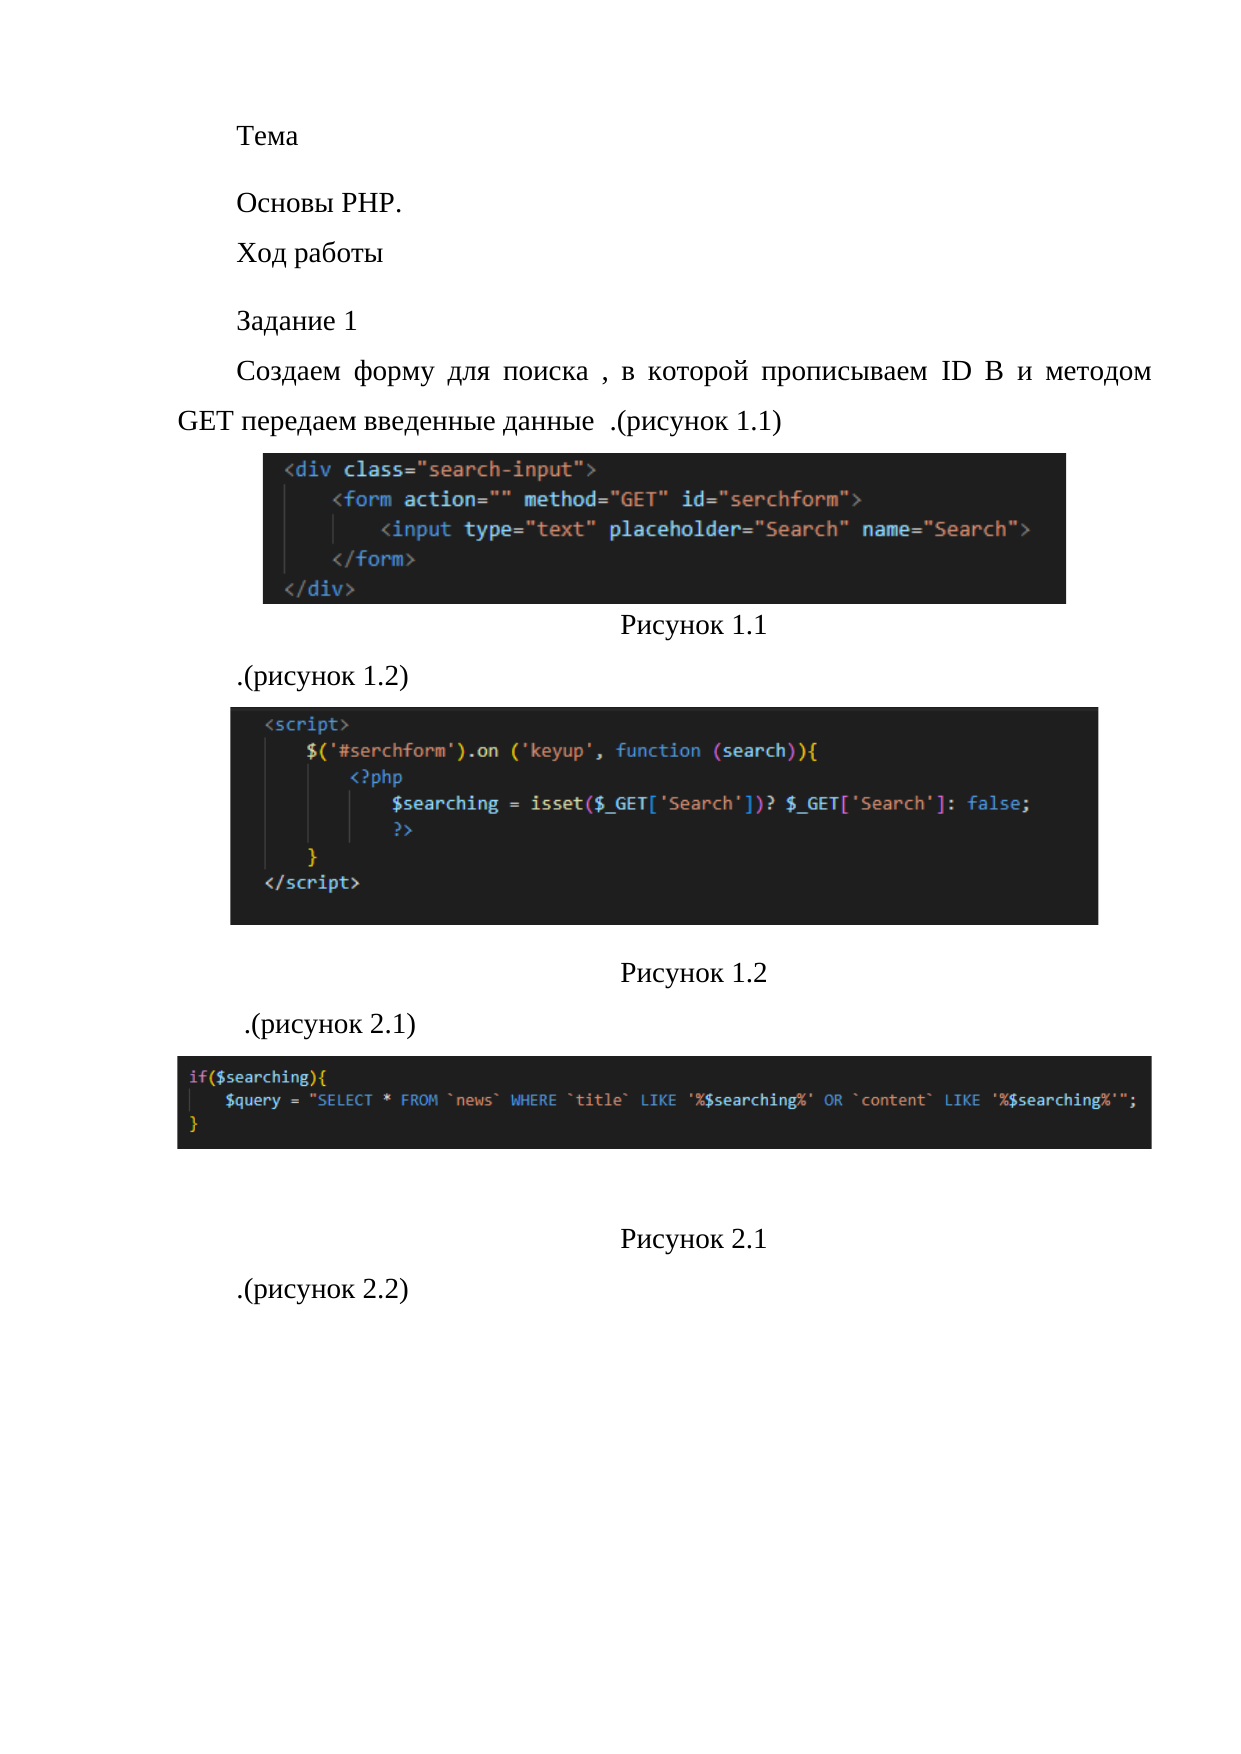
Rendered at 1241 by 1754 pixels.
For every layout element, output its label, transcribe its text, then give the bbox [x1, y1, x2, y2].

text Рисунок 1.2 [177, 750, 1152, 989]
text .(рисунок 2.1) [177, 1006, 1152, 1039]
text Рисунок 2.1 [177, 1221, 1152, 1254]
text Основы PHP. [177, 185, 1152, 219]
text Тема [177, 118, 1152, 152]
text Задание 1 [177, 303, 1152, 336]
picture [177, 1056, 1152, 1149]
text Создаем форму для поиска , в которой прописываем ID B и методом GET передаем введенные данные .(рисунок 1.1) [177, 353, 1152, 437]
text .(рисунок 2.2) [177, 1271, 1152, 1305]
picture [262, 453, 1067, 604]
text Рисунок 1.1 [177, 496, 1152, 641]
text Ход работы [177, 236, 1152, 269]
text .(рисунок 1.2) [177, 658, 1152, 691]
picture [230, 707, 1099, 925]
